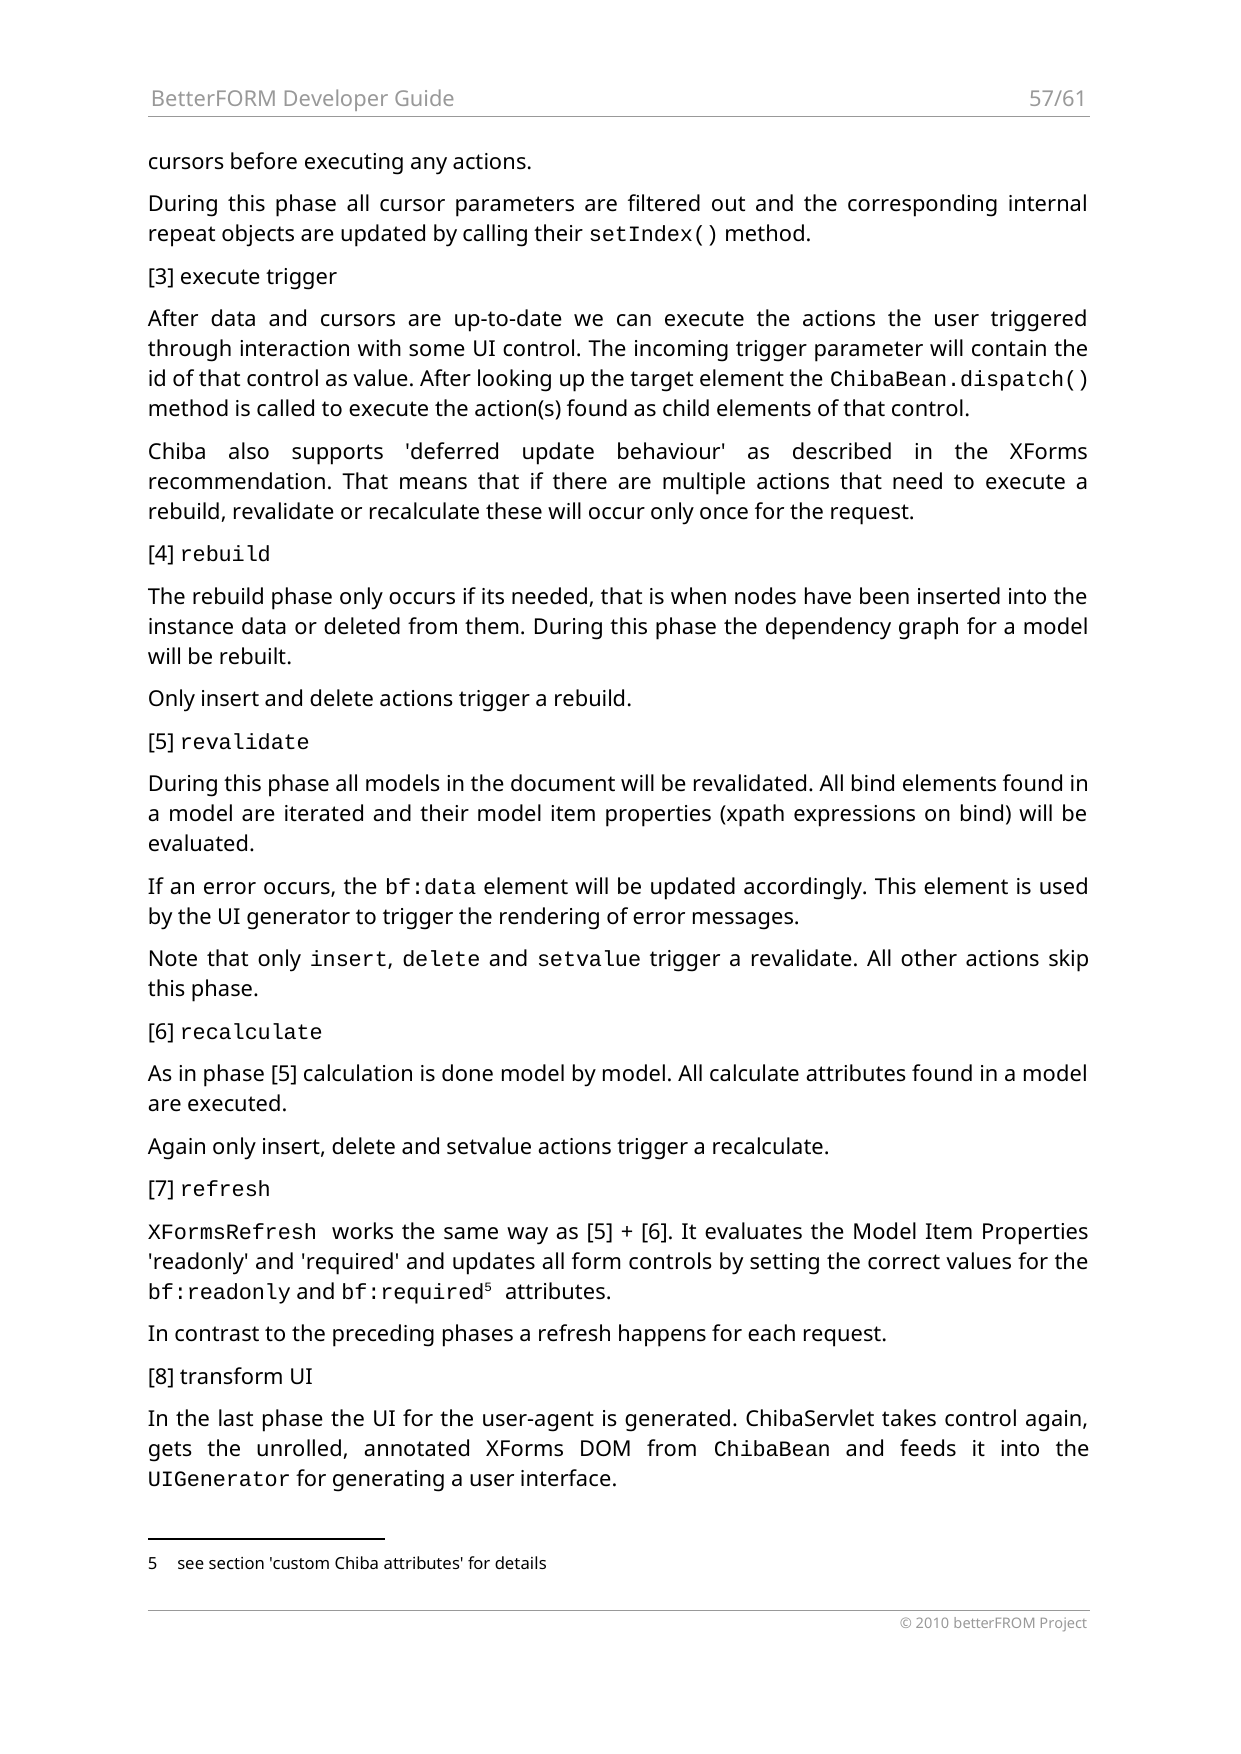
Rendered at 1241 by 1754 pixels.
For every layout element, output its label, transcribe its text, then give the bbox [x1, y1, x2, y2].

text [3] execute trigger [148, 261, 1090, 291]
text If an error occurs, the bf:data element will be updated accordingly. This element is used by the UI generator to trigger the rendering of error messages. [148, 871, 1090, 931]
text [8] transform UI [148, 1361, 1090, 1391]
text Again only insert, delete and setvalue actions trigger a recalculate. [148, 1131, 1090, 1161]
text Note that only insert, delete and setvalue trigger a revalidate. All other actions skip this phase. [148, 943, 1090, 1003]
text cursors before executing any actions. [148, 146, 1090, 176]
text see section 'custom Chiba attributes' for details [148, 1552, 1093, 1574]
text In the last phase the UI for the user-agent is generated. ChibaServlet takes control again, gets the unrolled, annotated XForms DOM from ChibaBean and feeds it into the UIGenerator for generating a user interface. [148, 1403, 1090, 1493]
text As in phase [5] calculation is done model by model. All calculate attributes found in a model are executed. [148, 1058, 1090, 1118]
text [4] rebuild [148, 538, 1090, 568]
text After data and cursors are up-to-date we can execute the actions the user triggered through interaction with some UI control. The incoming trigger parameter will contain the id of that control as value. After looking up the target element the ChibaBean.dispatch() method is called to execute the action(s) found as child elements of that control. [148, 303, 1090, 423]
text The rebuild phase only occurs if its needed, that is when nodes have been inserted into the instance data or deleted from them. During this phase the dependency graph for a model will be rebuilt. [148, 581, 1090, 671]
text XFormsRefresh works the same way as [5] + [6]. It evaluates the Model Item Properties 'readonly' and 'required' and updates all form controls by setting the correct values for the bf:readonly and bf:required attributes. [148, 1216, 1090, 1306]
text In contrast to the preceding phases a refresh happens for each request. [148, 1318, 1090, 1348]
text Only insert and delete actions trigger a rebuild. [148, 683, 1090, 713]
text Chiba also supports 'deferred update behaviour' as described in the XForms recommendation. That means that if there are multiple actions that need to execute a rebuild, revalidate or recalculate these will occur only once for the request. [148, 436, 1090, 526]
text [7] refresh [148, 1173, 1090, 1203]
text During this phase all cursor parameters are filtered out and the corresponding internal repeat objects are updated by calling their setIndex() method. [148, 188, 1090, 248]
text [6] recalculate [148, 1016, 1090, 1046]
text [5] revalidate [148, 726, 1090, 756]
text During this phase all models in the document will be revalidated. All bind elements found in a model are iterated and their model item properties (xpath expressions on bind) will be evaluated. [148, 768, 1090, 858]
